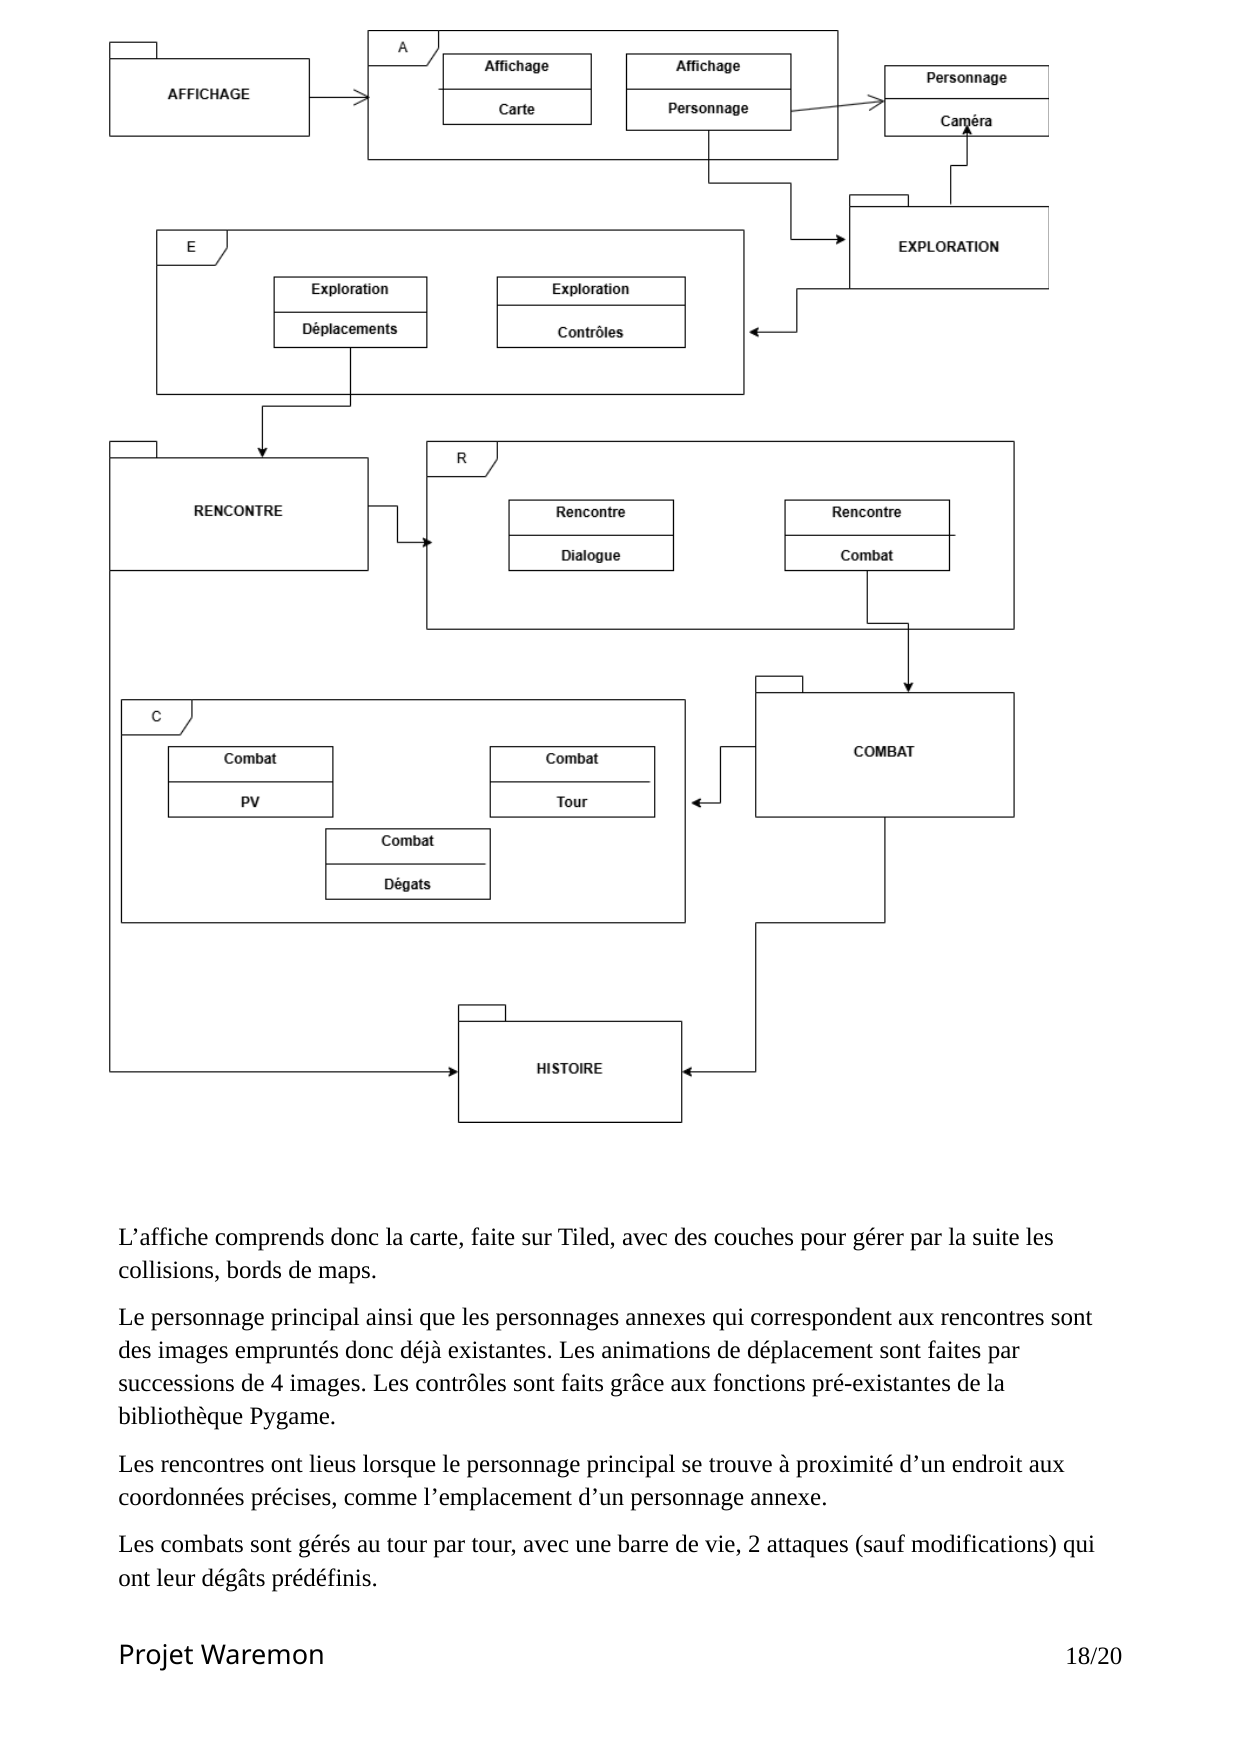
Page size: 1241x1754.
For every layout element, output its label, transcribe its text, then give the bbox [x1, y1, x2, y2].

picture [101, 30, 1049, 1123]
text Les combats sont gérés au tour par tour, avec une barre de vie, 2 attaques (sauf modifications) qui ont leur dégâts prédéfinis. [118, 1529, 1122, 1591]
text Le personnage principal ainsi que les personnages annexes qui correspondent aux rencontres sont des images empruntés donc déjà existantes. Les animations de déplacement sont faites par successions de 4 images. Les contrôles sont faits grâce aux fonctions pré-existantes de la bibliothèque Pygame. [118, 1302, 1122, 1430]
text L’affiche comprends donc la carte, faite sur Tiled, avec des couches pour gérer par la suite les collisions, bords de maps. [118, 1222, 1122, 1283]
text Les rencontres ont lieus lorsque le personnage principal se trouve à proximité d’un endroit aux coordonnées précises, comme l’emplacement d’un personnage annexe. [118, 1449, 1122, 1511]
